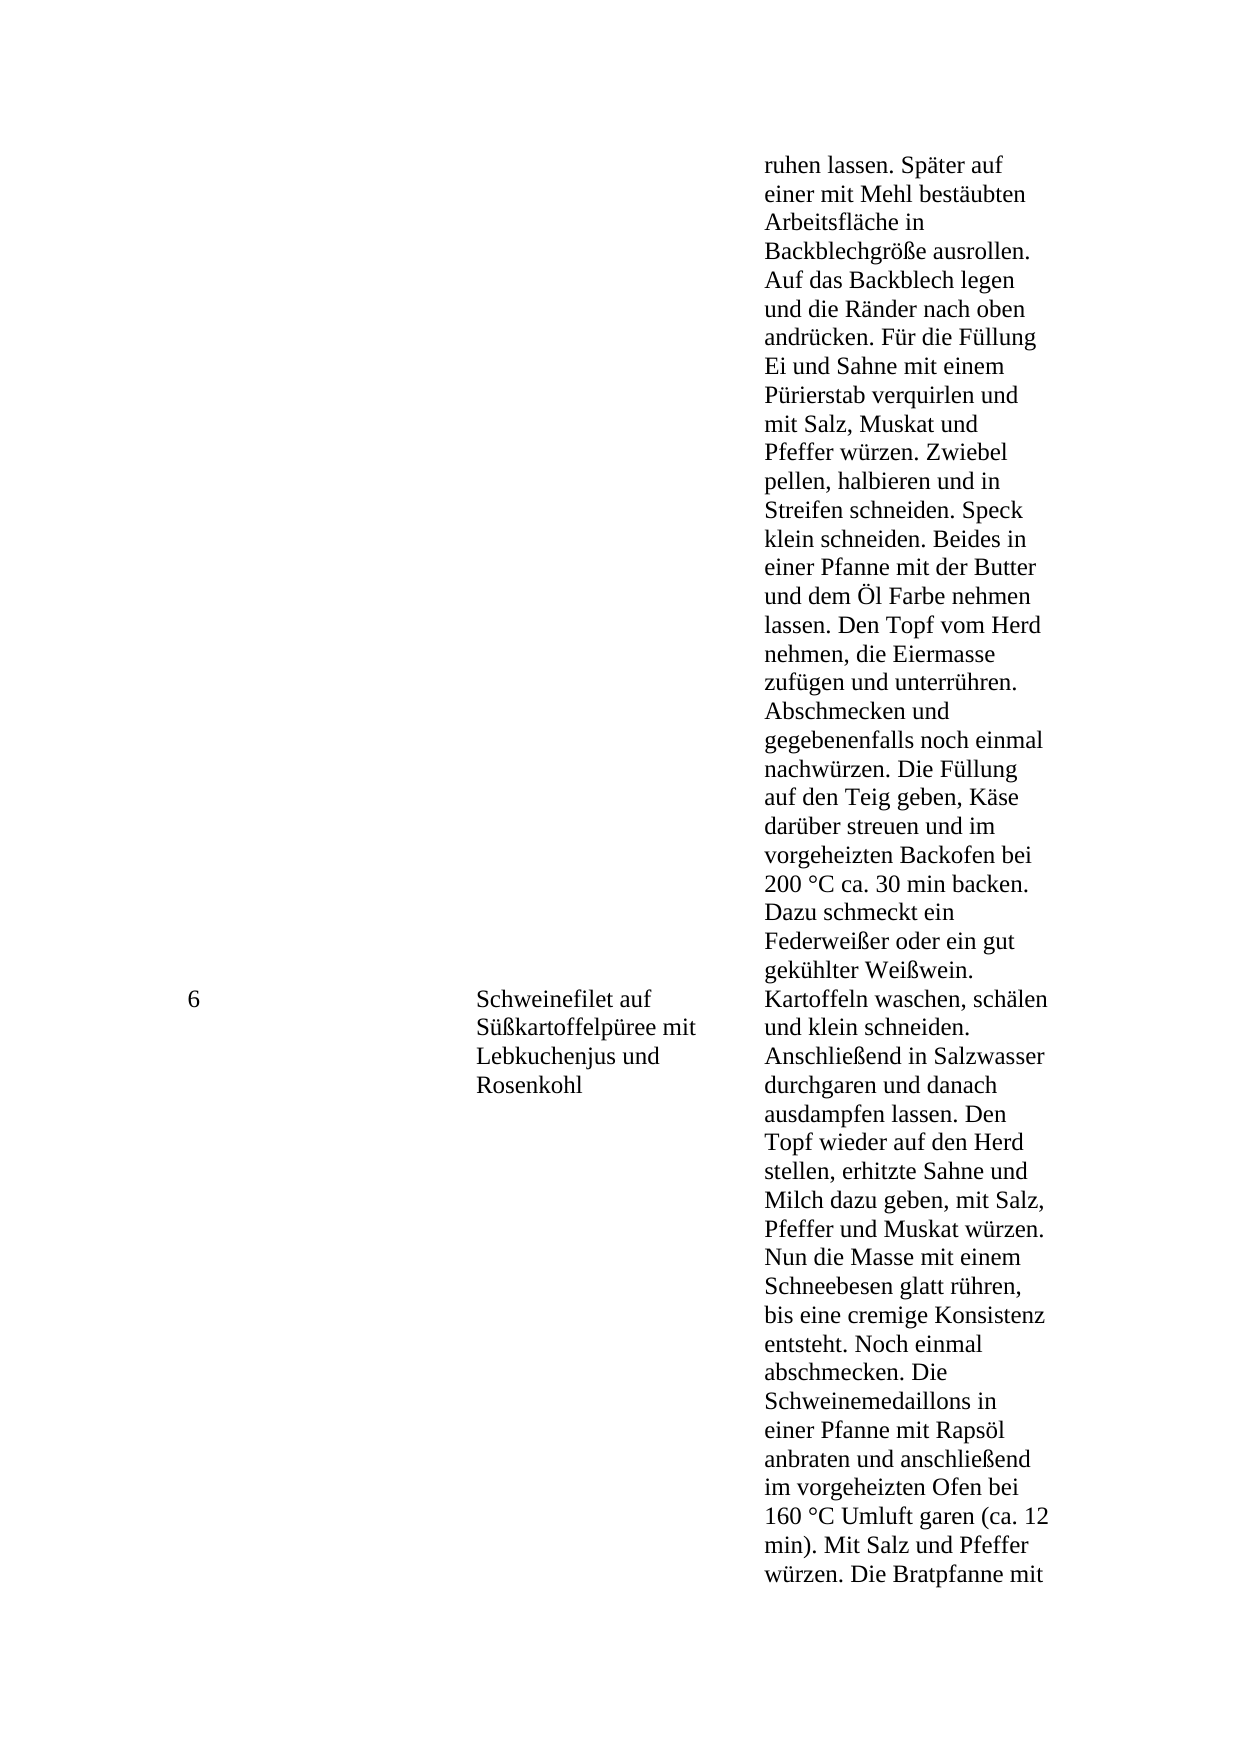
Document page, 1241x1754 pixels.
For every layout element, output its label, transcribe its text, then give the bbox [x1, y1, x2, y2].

table_cell [188, 150, 476, 984]
table_cell 6 [188, 984, 476, 1587]
table_cell [476, 150, 764, 984]
table_cell Schweinefilet auf Süßkartoffelpüree mit Lebkuchenjus und Rosenkohl [476, 984, 764, 1587]
table_cell ruhen lassen. Später auf einer mit Mehl bestäubten Arbeitsfläche in Backblechgröße ausrollen. Auf das Backblech legen und die Ränder nach oben andrücken. Für die Füllung Ei und Sahne mit einem Pürierstab verquirlen und mit Salz, Muskat und Pfeffer würzen. Zwiebel pellen, halbieren und in Streifen schneiden. Speck klein schneiden. Beides in einer Pfanne mit der Butter und dem Öl Farbe nehmen lassen. Den Topf vom Herd nehmen, die Eiermasse zufügen und unterrühren. Abschmecken und gegebenenfalls noch einmal nachwürzen. Die Füllung auf den Teig geben, Käse darüber streuen und im vorgeheizten Backofen bei 200 °C ca. 30 min backen. Dazu schmeckt ein Federweißer oder ein gut gekühlter Weißwein. [764, 150, 1053, 984]
table_cell Kartoffeln waschen, schälen und klein schneiden. Anschließend in Salzwasser durchgaren und danach ausdampfen lassen. Den Topf wieder auf den Herd stellen, erhitzte Sahne und Milch dazu geben, mit Salz, Pfeffer und Muskat würzen. Nun die Masse mit einem Schneebesen glatt rühren, bis eine cremige Konsistenz entsteht. Noch einmal abschmecken. Die Schweinemedaillons in einer Pfanne mit Rapsöl anbraten und anschließend im vorgeheizten Ofen bei 160 °C Umluft garen (ca. 12 min). Mit Salz und Pfeffer würzen. Die Bratpfanne mit [764, 984, 1053, 1587]
